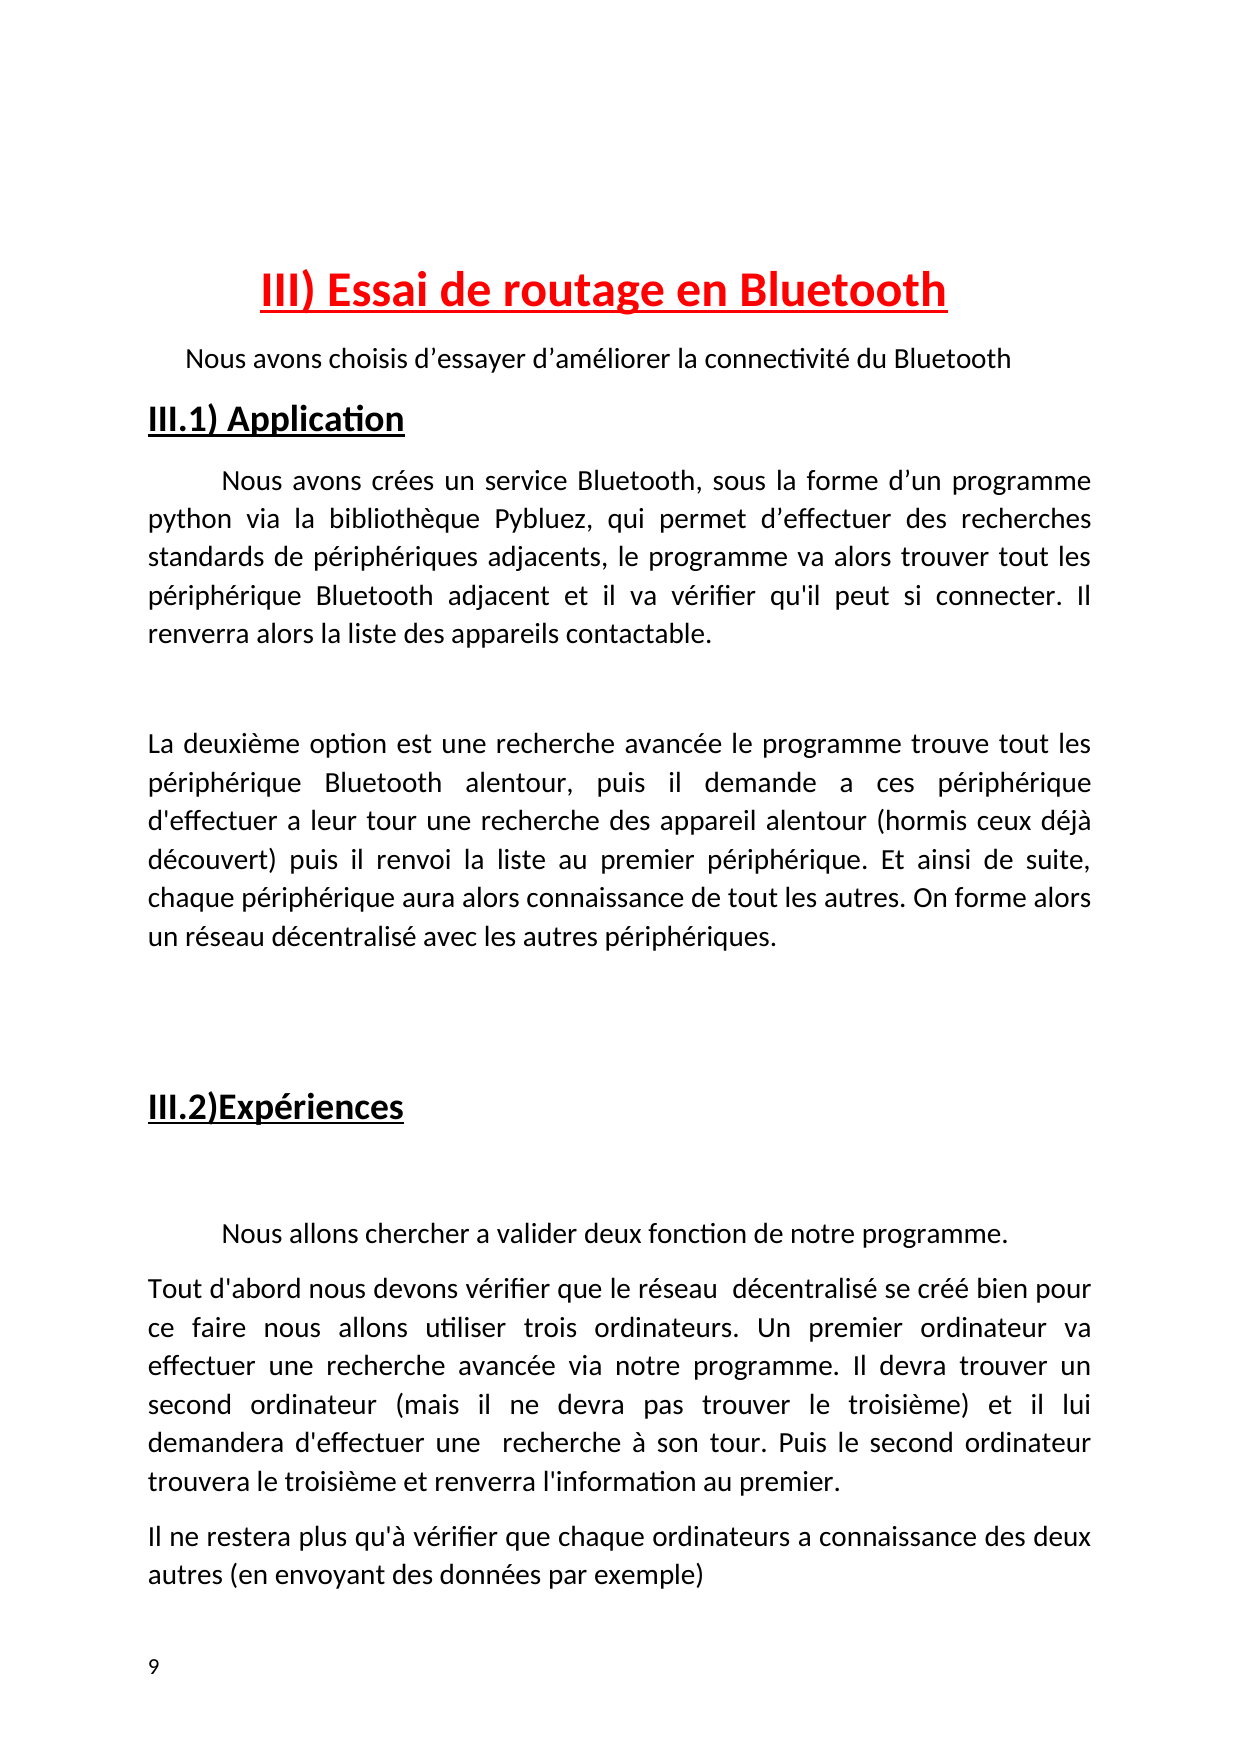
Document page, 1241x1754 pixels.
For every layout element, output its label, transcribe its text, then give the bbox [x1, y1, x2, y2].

text Nous allons chercher a valider deux fonction de notre programme. [148, 1215, 1093, 1251]
text Nous avons crées un service Bluetooth, sous la forme d’un programme python via la bibliothèque Pybluez, qui permet d’effectuer des recherches standards de périphériques adjacents, le programme va alors trouver tout les périphérique Bluetooth adjacent et il va vérifier qu'il peut si connecter. Il renverra alors la liste des appareils contactable. [148, 462, 1093, 651]
text III.2)Expériences [148, 1083, 1093, 1129]
text Tout d'abord nous devons vérifier que le réseau décentralisé se créé bien pour ce faire nous allons utiliser trois ordinateurs. Un premier ordinateur va effectuer une recherche avancée via notre programme. Il devra trouver un second ordinateur (mais il ne devra pas trouver le troisième) et il lui demandera d'effectuer une recherche à son tour. Puis le second ordinateur trouvera le troisième et renverra l'information au premier. [148, 1270, 1093, 1498]
list III) Essai de routage en Bluetooth [185, 258, 1093, 319]
text Il ne restera plus qu'à vérifier que chaque ordinateurs a connaissance des deux autres (en envoyant des données par exemple) [148, 1518, 1093, 1592]
text III.1) Application [148, 395, 1093, 441]
text La deuxième option est une recherche avancée le programme trouve tout les périphérique Bluetooth alentour, puis il demande a ces périphérique d'effectuer a leur tour une recherche des appareil alentour (hormis ceux déjà découvert) puis il renvoi la liste au premier périphérique. Et ainsi de suite, chaque périphérique aura alors connaissance de tout les autres. On forme alors un réseau décentralisé avec les autres périphériques. [148, 726, 1093, 953]
text Nous avons choisis d’essayer d’améliorer la connectivité du Bluetooth [148, 340, 1093, 376]
